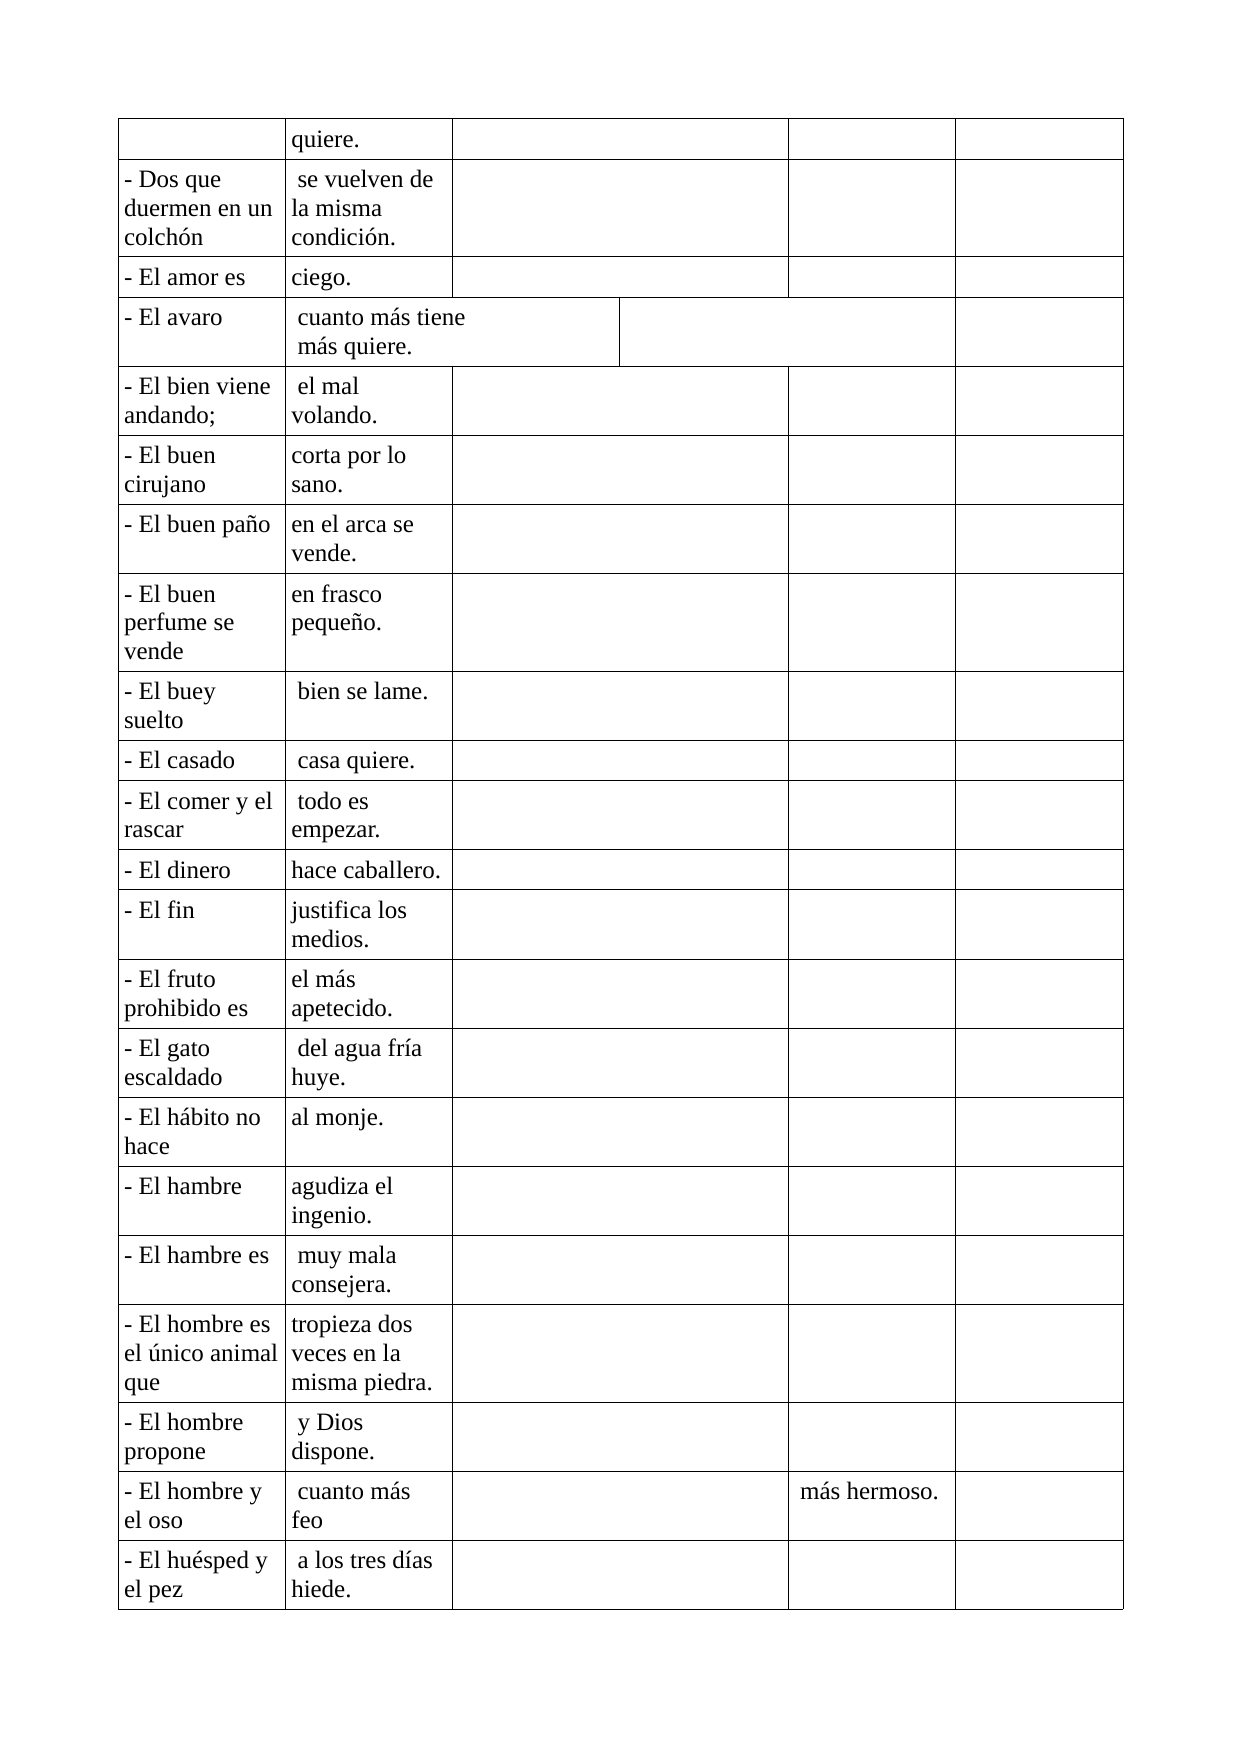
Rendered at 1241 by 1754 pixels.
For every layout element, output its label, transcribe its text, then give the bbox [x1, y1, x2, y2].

table_cell [956, 119, 1123, 158]
table_cell - Dos que duermen en un colchón [119, 160, 285, 256]
table_cell [789, 1541, 955, 1609]
table_cell [789, 367, 955, 435]
table_cell [789, 1236, 955, 1304]
table_cell [956, 850, 1123, 889]
table_cell [789, 1098, 955, 1166]
table_cell [453, 1236, 788, 1304]
table_cell [453, 367, 788, 435]
table_cell - El buen paño [119, 505, 285, 573]
table_cell [789, 960, 955, 1027]
table_cell - El dinero [119, 850, 285, 889]
table_cell [956, 257, 1123, 297]
table_cell - El gato escaldado [119, 1029, 285, 1097]
table_cell [956, 781, 1123, 849]
table_cell [453, 1472, 788, 1540]
table_cell [789, 1403, 955, 1471]
table_cell [453, 850, 788, 889]
table_cell el mal volando. [286, 367, 452, 435]
table_cell [789, 1167, 955, 1235]
table_cell [956, 890, 1123, 958]
table_cell en frasco pequeño. [286, 574, 452, 671]
table_cell [789, 672, 955, 740]
table_cell [453, 1541, 788, 1609]
table_cell [453, 890, 788, 958]
table_cell muy mala consejera. [286, 1236, 452, 1304]
table_cell [453, 160, 788, 256]
table_cell - El buen cirujano [119, 436, 285, 504]
table_cell cuanto más tiene más quiere. [286, 298, 619, 366]
table_cell - El hambre es [119, 1236, 285, 1304]
table_cell [789, 574, 955, 671]
table_cell - El fruto prohibido es [119, 960, 285, 1027]
table_cell [956, 367, 1123, 435]
table_cell [956, 1472, 1123, 1540]
table_cell [789, 850, 955, 889]
table_cell [956, 1098, 1123, 1166]
table_cell [956, 574, 1123, 671]
table_cell corta por lo sano. [286, 436, 452, 504]
table_cell - El bien viene andando; [119, 367, 285, 435]
table_cell [789, 1029, 955, 1097]
table_cell [956, 1305, 1123, 1402]
table_cell [453, 781, 788, 849]
table_cell [789, 436, 955, 504]
table_cell [453, 672, 788, 740]
table_cell a los tres días hiede. [286, 1541, 452, 1609]
table_cell - El hombre es el único animal que [119, 1305, 285, 1402]
table_cell [453, 436, 788, 504]
table_cell [453, 960, 788, 1027]
table_cell tropieza dos veces en la misma piedra. [286, 1305, 452, 1402]
table_cell [956, 436, 1123, 504]
table_cell [956, 672, 1123, 740]
table_cell [453, 741, 788, 780]
table_cell [453, 1403, 788, 1471]
table_cell [453, 1305, 788, 1402]
table_cell [789, 1305, 955, 1402]
table_cell - El hombre y el oso [119, 1472, 285, 1540]
table_cell [956, 960, 1123, 1027]
table_cell [453, 1029, 788, 1097]
table_cell ciego. [286, 257, 452, 297]
table_cell [956, 298, 1123, 366]
table_cell agudiza el ingenio. [286, 1167, 452, 1235]
table_cell quiere. [286, 119, 452, 158]
table_cell en el arca se vende. [286, 505, 452, 573]
table_cell - El comer y el rascar [119, 781, 285, 849]
table_cell [453, 257, 788, 297]
table_cell [789, 119, 955, 158]
table_cell [453, 1098, 788, 1166]
table_cell justifica los medios. [286, 890, 452, 958]
table_cell cuanto más feo [286, 1472, 452, 1540]
table_cell [956, 1403, 1123, 1471]
table_cell - El huésped y el pez [119, 1541, 285, 1609]
table_cell todo es empezar. [286, 781, 452, 849]
table_cell - El amor es [119, 257, 285, 297]
table_cell [789, 160, 955, 256]
table_cell [789, 505, 955, 573]
table_cell al monje. [286, 1098, 452, 1166]
table_cell [453, 574, 788, 671]
table_cell más hermoso. [789, 1472, 955, 1540]
table_cell el más apetecido. [286, 960, 452, 1027]
table_cell [453, 505, 788, 573]
table_cell [453, 1167, 788, 1235]
table_cell [956, 505, 1123, 573]
table_cell - El buey suelto [119, 672, 285, 740]
table_cell - El casado [119, 741, 285, 780]
table_cell casa quiere. [286, 741, 452, 780]
table_cell y Dios dispone. [286, 1403, 452, 1471]
table_cell - El hombre propone [119, 1403, 285, 1471]
table_cell [620, 298, 955, 366]
table_cell - El hambre [119, 1167, 285, 1235]
table_cell [789, 781, 955, 849]
table_cell hace caballero. [286, 850, 452, 889]
table_cell [956, 1541, 1123, 1609]
table_cell se vuelven de la misma condición. [286, 160, 452, 256]
table_cell [956, 1167, 1123, 1235]
table_cell - El buen perfume se vende [119, 574, 285, 671]
table_cell [453, 119, 788, 158]
table_cell [789, 741, 955, 780]
table_cell [789, 890, 955, 958]
table_cell - El hábito no hace [119, 1098, 285, 1166]
table_cell del agua fría huye. [286, 1029, 452, 1097]
table_cell [956, 1236, 1123, 1304]
table_cell - El avaro [119, 298, 285, 366]
table_cell [789, 257, 955, 297]
table_cell - El fin [119, 890, 285, 958]
table_cell bien se lame. [286, 672, 452, 740]
table_cell [956, 1029, 1123, 1097]
table_cell [956, 160, 1123, 256]
table_cell [119, 119, 285, 158]
table_cell [956, 741, 1123, 780]
